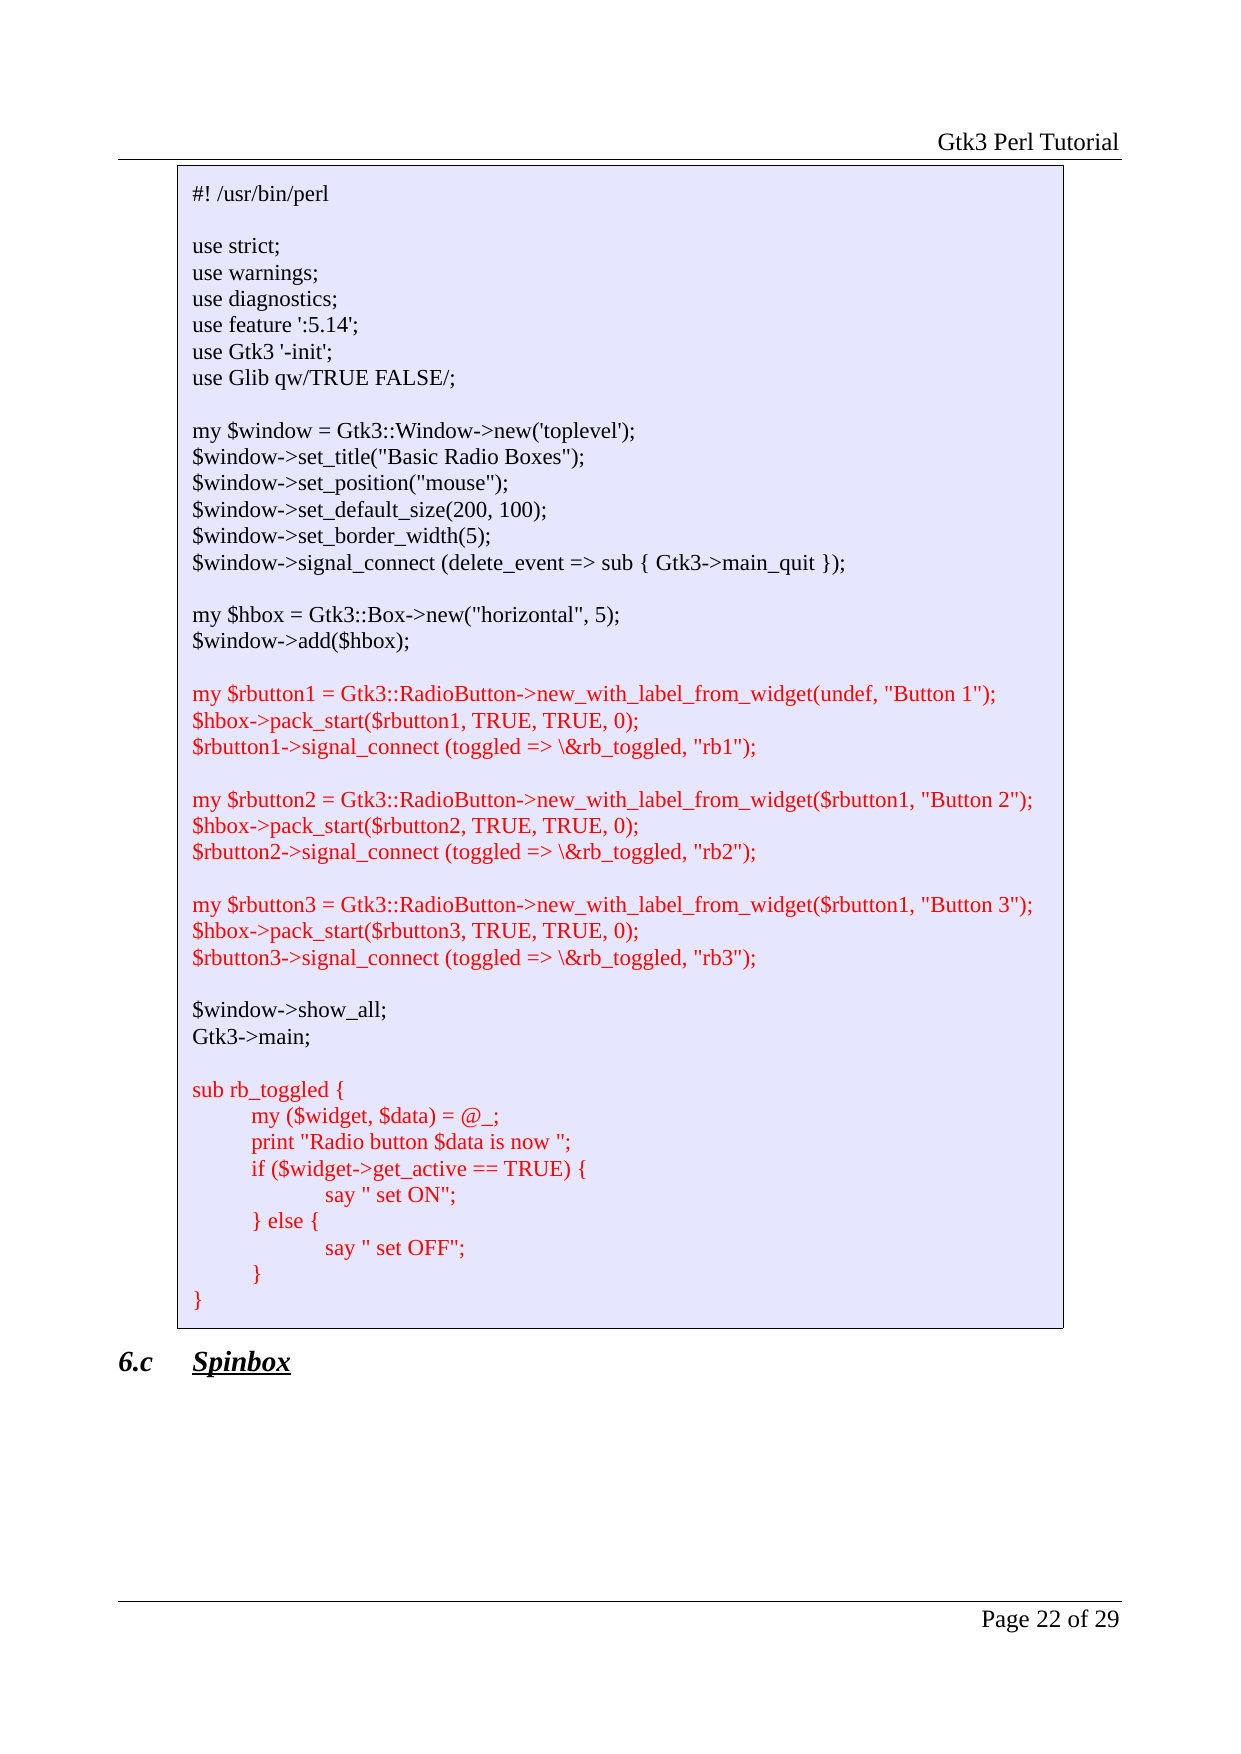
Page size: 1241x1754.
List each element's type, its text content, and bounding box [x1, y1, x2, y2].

text $window->add($hbox); [178, 613, 1063, 639]
text use feature ':5.14'; [178, 296, 1063, 323]
text my $rbutton3 = Gtk3::RadioButton->new_with_label_from_widget($rbutton1, "Button 3"); [178, 876, 1063, 903]
text $window->set_border_width(5); [178, 507, 1063, 534]
text my $hbox = Gtk3::Box->new("horizontal", 5); [178, 586, 1063, 613]
text $rbutton2->signal_connect (toggled => \&rb_toggled, "rb2"); [178, 823, 1063, 850]
text #! /usr/bin/perl [178, 166, 1063, 191]
text use Glib qw/TRUE FALSE/; [178, 349, 1063, 376]
text $hbox->pack_start($rbutton2, TRUE, TRUE, 0); [178, 797, 1063, 823]
text $hbox->pack_start($rbutton1, TRUE, TRUE, 0); [178, 692, 1063, 718]
text print "Radio button $data is now "; [178, 1113, 1063, 1140]
text my $rbutton1 = Gtk3::RadioButton->new_with_label_from_widget(undef, "Button 1"); [178, 665, 1063, 692]
text my $window = Gtk3::Window->new('toplevel'); [178, 402, 1063, 428]
text say " set OFF"; [178, 1219, 1063, 1245]
text $window->signal_connect (delete_event => sub { Gtk3->main_quit }); [178, 534, 1063, 560]
text my ($widget, $data) = @_; [178, 1087, 1063, 1113]
text use strict; [178, 217, 1063, 244]
text $window->set_position("mouse"); [178, 454, 1063, 481]
text use warnings; [178, 244, 1063, 270]
text } else { [178, 1192, 1063, 1219]
text say " set ON"; [178, 1166, 1063, 1192]
text Gtk3->main; [178, 1008, 1063, 1034]
text $window->show_all; [178, 982, 1063, 1008]
text sub rb_toggled { [178, 1061, 1063, 1087]
text $hbox->pack_start($rbutton3, TRUE, TRUE, 0); [178, 903, 1063, 929]
text $rbutton1->signal_connect (toggled => \&rb_toggled, "rb1"); [178, 718, 1063, 744]
text } [178, 1245, 1063, 1272]
text $rbutton3->signal_connect (toggled => \&rb_toggled, "rb3"); [178, 929, 1063, 955]
text use Gtk3 '-init'; [178, 323, 1063, 349]
text } [178, 1272, 1063, 1328]
text use diagnostics; [178, 270, 1063, 296]
text my $rbutton2 = Gtk3::RadioButton->new_with_label_from_widget($rbutton1, "Button 2"); [178, 771, 1063, 797]
text $window->set_title("Basic Radio Boxes"); [178, 428, 1063, 454]
text $window->set_default_size(200, 100); [178, 481, 1063, 507]
subtitle Spinbox [118, 1344, 1122, 1377]
text if ($widget->get_active == TRUE) { [178, 1140, 1063, 1166]
